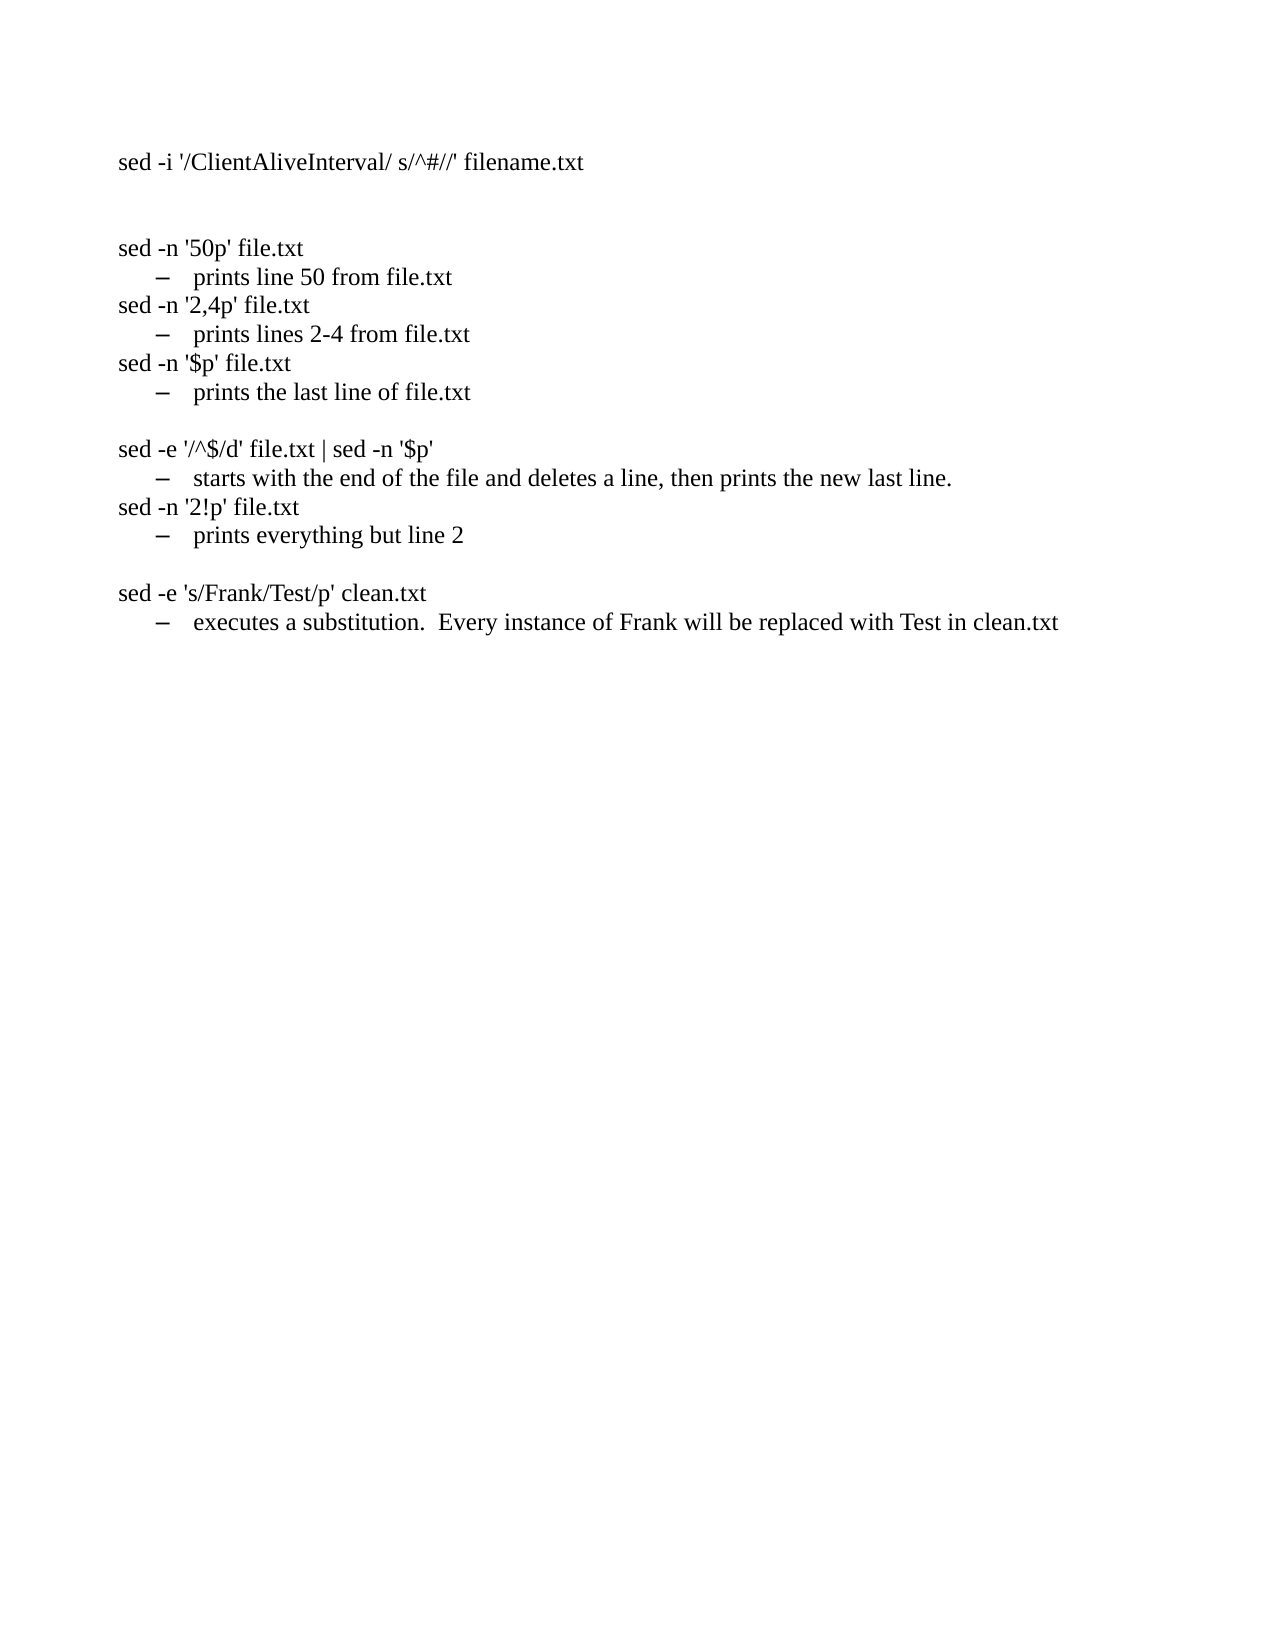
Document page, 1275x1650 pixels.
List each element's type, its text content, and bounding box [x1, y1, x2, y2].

text sed -e 's/Frank/Test/p' clean.txt [118, 578, 1157, 607]
text sed -n '2,4p' file.txt [118, 291, 1157, 319]
text sed -n '$p' file.txt [118, 348, 1157, 377]
list starts with the end of the file and deletes a line, then prints the new last line. [156, 463, 1157, 492]
list prints everything but line 2 [156, 521, 1157, 549]
list prints the last line of file.txt [156, 377, 1157, 406]
text sed -e '/^$/d' file.txt | sed -n '$p' [118, 434, 1157, 463]
text sed -n '50p' file.txt [118, 233, 1157, 262]
list executes a substitution. Every instance of Frank will be replaced with Test in clean.txt [156, 607, 1157, 636]
list prints lines 2-4 from file.txt [156, 319, 1157, 348]
text sed -n '2!p' file.txt [118, 492, 1157, 521]
text sed -i '/ClientAliveInterval/ s/^#//' filename.txt [118, 147, 1157, 176]
list prints line 50 from file.txt [156, 262, 1157, 291]
